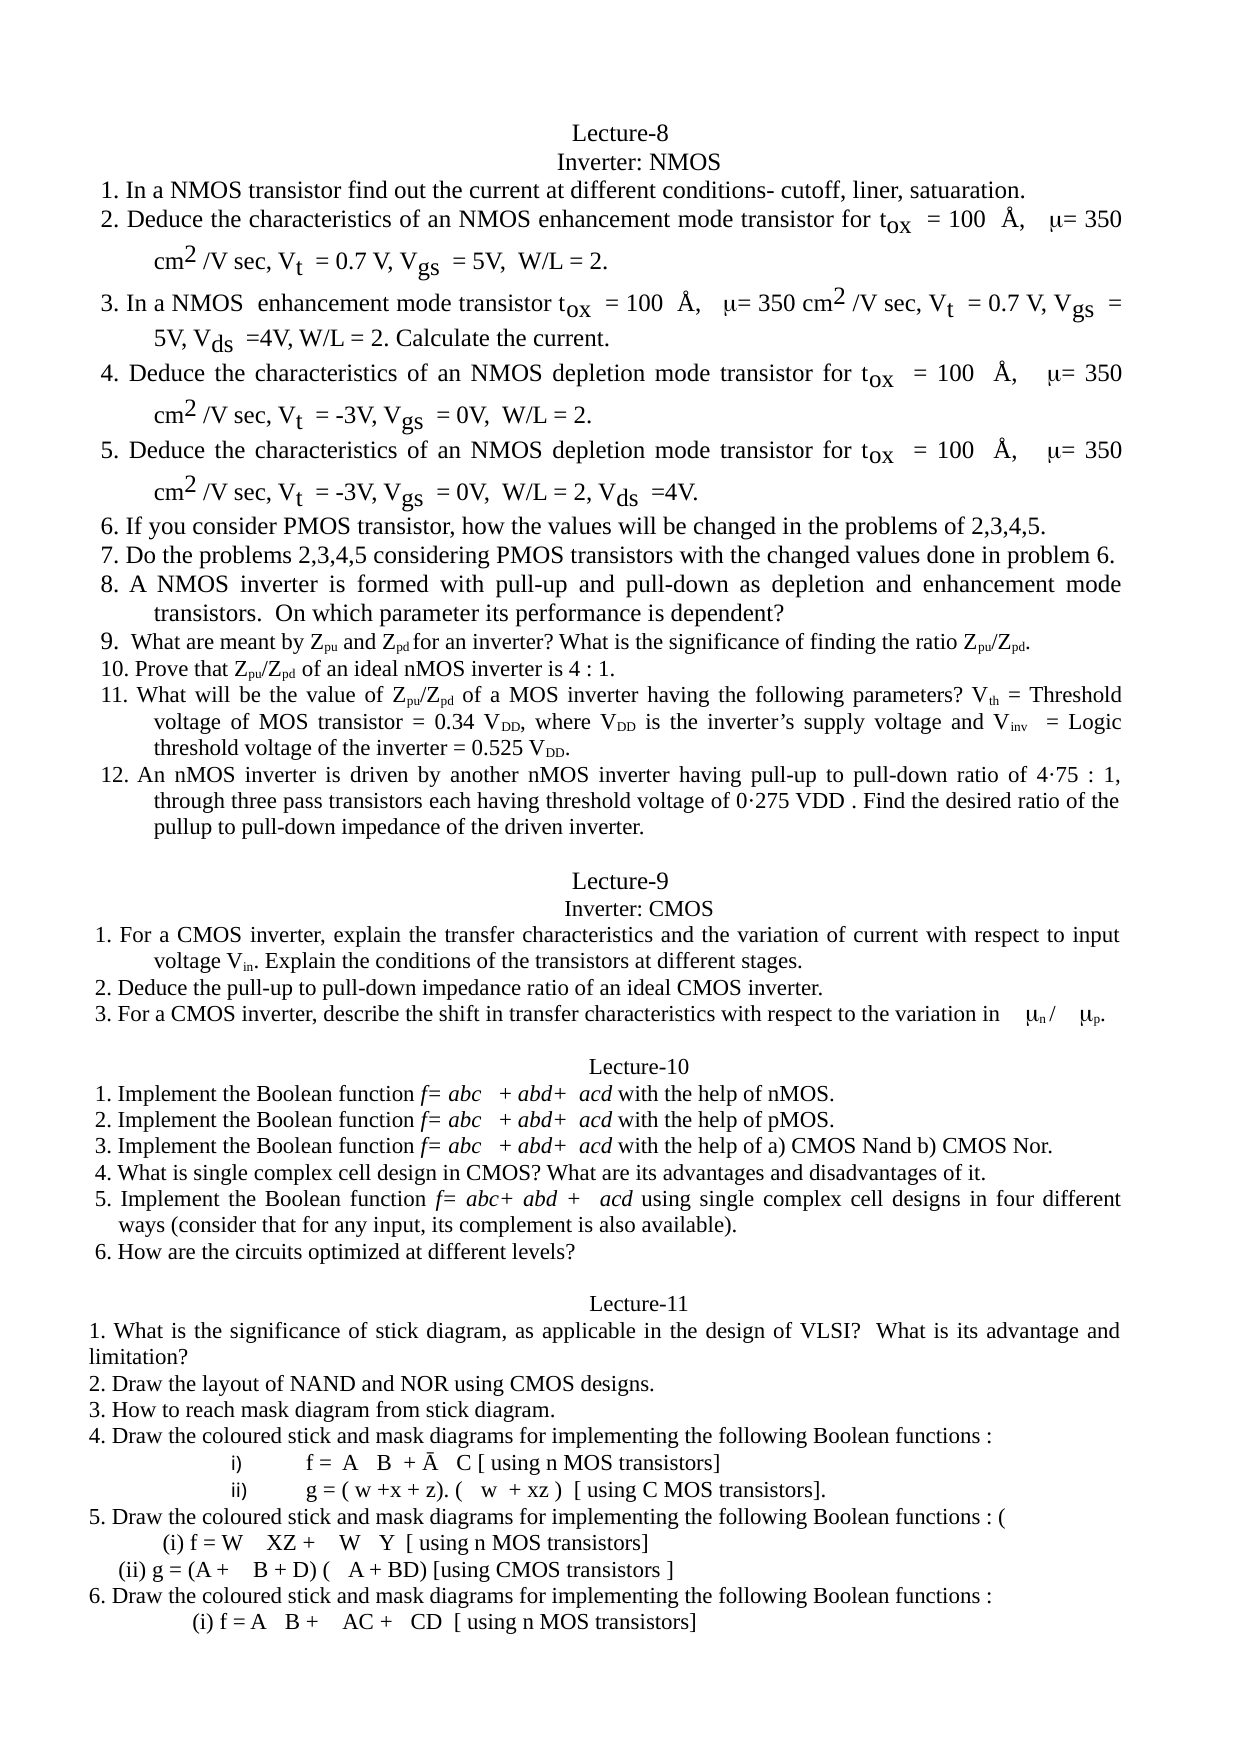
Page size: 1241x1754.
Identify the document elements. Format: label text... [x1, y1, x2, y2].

text Lecture-9 [118, 866, 1122, 895]
text 6. Draw the coloured stick and mask diagrams for implementing the following Boolean functions : (i) f = AB + AC +CD [ using n MOS transistors] [89, 1582, 1122, 1635]
text 6. If you consider PMOS transistor, how the values will be changed in the problems of 2,3,4,5. [100, 511, 1122, 540]
list g = ( w +x + z). (w + xz ) [ using C MOS transistors]. [231, 1476, 1122, 1503]
list 3. How to reach mask diagram from stick diagram. [89, 1396, 1122, 1422]
text 2. Implement the Boolean function f= abc+ abd+ acd with the help of pMOS. [94, 1106, 1122, 1132]
text Inverter: NMOS [156, 147, 1122, 176]
text Lecture-8 [118, 118, 1122, 147]
list 5. Draw the coloured stick and mask diagrams for implementing the following Boolean functions : ( (i) f = W XZ + WY [ using n MOS transistors] [89, 1503, 1122, 1556]
text 12. An nMOS inverter is driven by another nMOS inverter having pull-up to pull-down ratio of 4·75 : 1, through three pass transistors each having threshold voltage of 0·275 VDD . Find the desired ratio of the pullup to pull-down impedance of the driven inverter. [100, 761, 1122, 840]
text 1. In a NMOS transistor find out the current at different conditions- cutoff, liner, satuaration. [100, 176, 1122, 204]
text 4. Deduce the characteristics of an NMOS depletion mode transistor for tox = 100 Å, = 350 cm2 /V sec, Vt = -3V, Vgs = 0V, W/L = 2. [100, 358, 1122, 435]
text (ii) g = (A + B + D) (A + BD) [using CMOS transistors ] [118, 1556, 1122, 1582]
text 5. Implement the Boolean function f= abc+ abd +acd using single complex cell designs in four different ways (consider that for any input, its complement is also available). [94, 1185, 1122, 1238]
text 3. Implement the Boolean function f= abc+ abd+ acd with the help of a) CMOS Nand b) CMOS Nor. [94, 1132, 1122, 1159]
text 3. In a NMOS enhancement mode transistor tox = 100 Å, = 350 cm2 /V sec, Vt = 0.7 V, Vgs = 5V, Vds =4V, W/L = 2. Calculate the current. [100, 281, 1122, 358]
list 4. Draw the coloured stick and mask diagrams for implementing the following Boolean functions : [89, 1422, 1122, 1449]
text Inverter: CMOS [156, 895, 1122, 921]
text 7. Do the problems 2,3,4,5 considering PMOS transistors with the changed values done in problem 6. [100, 540, 1122, 569]
text 6. How are the circuits optimized at different levels? [94, 1238, 1122, 1264]
text 5. Deduce the characteristics of an NMOS depletion mode transistor for tox = 100 Å, = 350 cm2 /V sec, Vt = -3V, Vgs = 0V, W/L = 2, Vds =4V. [100, 435, 1122, 511]
text Lecture-10 [156, 1053, 1122, 1080]
list 1. What is the significance of stick diagram, as applicable in the design of VLSI? What is its advantage and limitation? [89, 1317, 1122, 1369]
text Lecture-11 [156, 1291, 1122, 1317]
text 2. Deduce the pull-up to pull-down impedance ratio of an ideal CMOS inverter. [94, 974, 1122, 1000]
text 4. What is single complex cell design in CMOS? What are its advantages and disadvantages of it. [94, 1159, 1122, 1185]
text 8. A NMOS inverter is formed with pull-up and pull-down as depletion and enhancement mode transistors. On which parameter its performance is dependent? [100, 569, 1122, 626]
text 10. Prove that Zpu/Zpd of an ideal nMOS inverter is 4 : 1. [100, 655, 1122, 682]
text 1. Implement the Boolean function f= abc+ abd+ acd with the help of nMOS. [94, 1080, 1122, 1106]
text 1. For a CMOS inverter, explain the transfer characteristics and the variation of current with respect to input voltage Vin. Explain the conditions of the transistors at different stages. [94, 921, 1122, 974]
text 3. For a CMOS inverter, describe the shift in transfer characteristics with respect to the variation in n / p. [94, 1000, 1122, 1027]
text 11. What will be the value of Zpu/Zpd of a MOS inverter having the following parameters? Vth = Threshold voltage of MOS transistor = 0.34 VDD, where VDD is the inverter’s supply voltage and Vinv = Logic threshold voltage of the inverter = 0.525 VDD. [100, 682, 1122, 761]
text 9. What are meant by Zpu and Zpd for an inverter? What is the significance of finding the ratio Zpu/Zpd. [100, 626, 1122, 655]
list f = AB + ĀC [ using n MOS transistors] [231, 1449, 1122, 1476]
text 2. Deduce the characteristics of an NMOS enhancement mode transistor for tox = 100 Å, = 350 cm2 /V sec, Vt = 0.7 V, Vgs = 5V, W/L = 2. [100, 204, 1122, 281]
list 2. Draw the layout of NAND and NOR using CMOS designs. [89, 1369, 1122, 1396]
